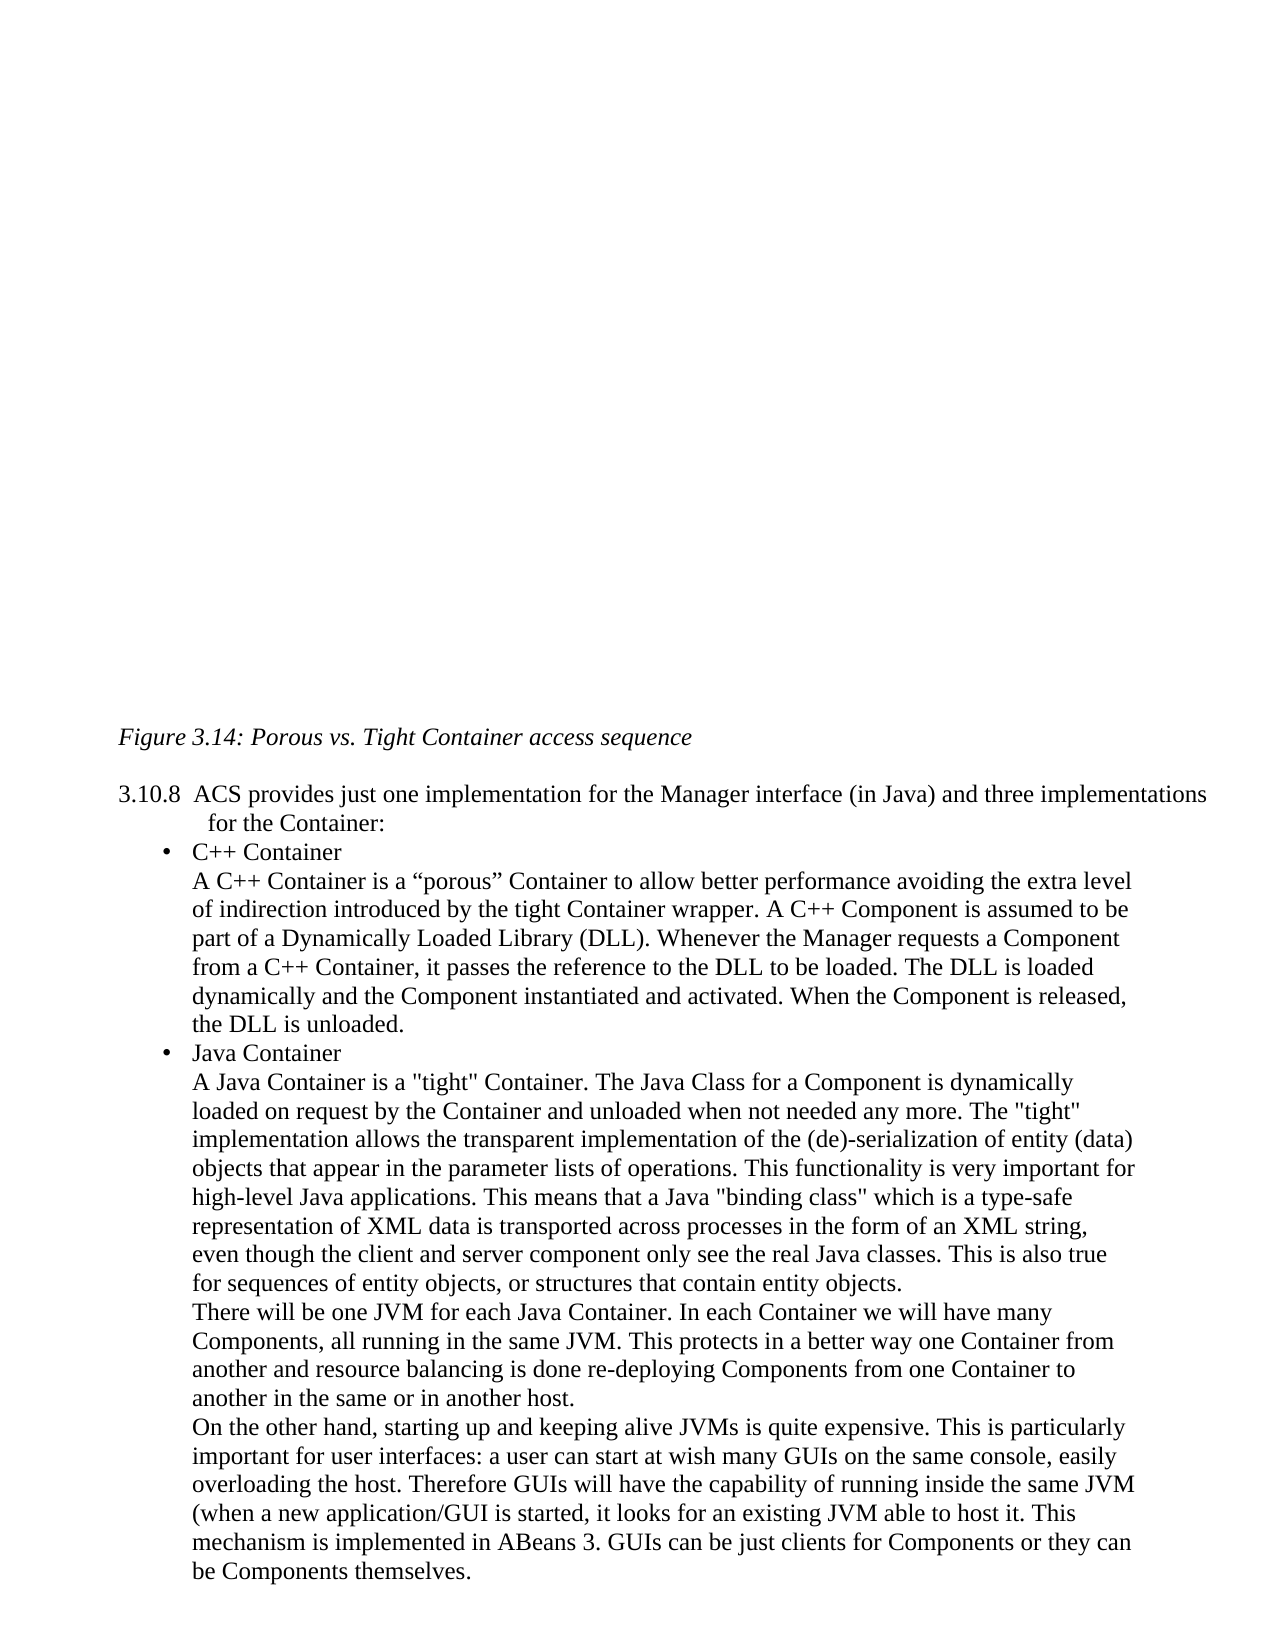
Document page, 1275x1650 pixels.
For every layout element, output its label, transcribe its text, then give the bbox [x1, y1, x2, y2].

list Java Container A Java Container is a "tight" Container. The Java Class for a Component is dynamically loaded on request by the Container and unloaded when not needed any more. The "tight" implementation allows the transparent implementation of the (de)-serialization of entity (data) objects that appear in the parameter lists of operations. This functionality is very important for high-level Java applications. This means that a Java "binding class" which is a type-safe representation of XML data is transported across processes in the form of an XML string, even though the client and server component only see the real Java classes. This is also true for sequences of entity objects, or structures that contain entity objects. There will be one JVM for each Java Container. In each Container we will have many Components, all running in the same JVM. This protects in a better way one Container from another and resource balancing is done re-deploying Components from one Container to another in the same or in another host. On the other hand, starting up and keeping alive JVMs is quite expensive. This is particularly important for user interfaces: a user can start at wish many GUIs on the same console, easily overloading the host. Therefore GUIs will have the capability of running inside the same JVM (when a new application/GUI is started, it looks for an existing JVM able to host it. This mechanism is implemented in ABeans 3. GUIs can be just clients for Components or they can be Components themselves. [162, 1038, 1141, 1584]
list C++ Container A C++ Container is a “porous” Container to allow better performance avoiding the extra level of indirection introduced by the tight Container wrapper. A C++ Component is assumed to be part of a Dynamically Loaded Library (DLL). Whenever the Manager requests a Component from a C++ Container, it passes the reference to the DLL to be loaded. The DLL is loaded dynamically and the Component instantiated and activated. When the Component is released, the DLL is unloaded. [162, 837, 1141, 1038]
subtitle ACS provides just one implementation for the Manager interface (in Java) and three implementations for the Container: [118, 779, 1216, 837]
text Figure 3.14: Porous vs. Tight Container access sequence [118, 59, 1141, 750]
